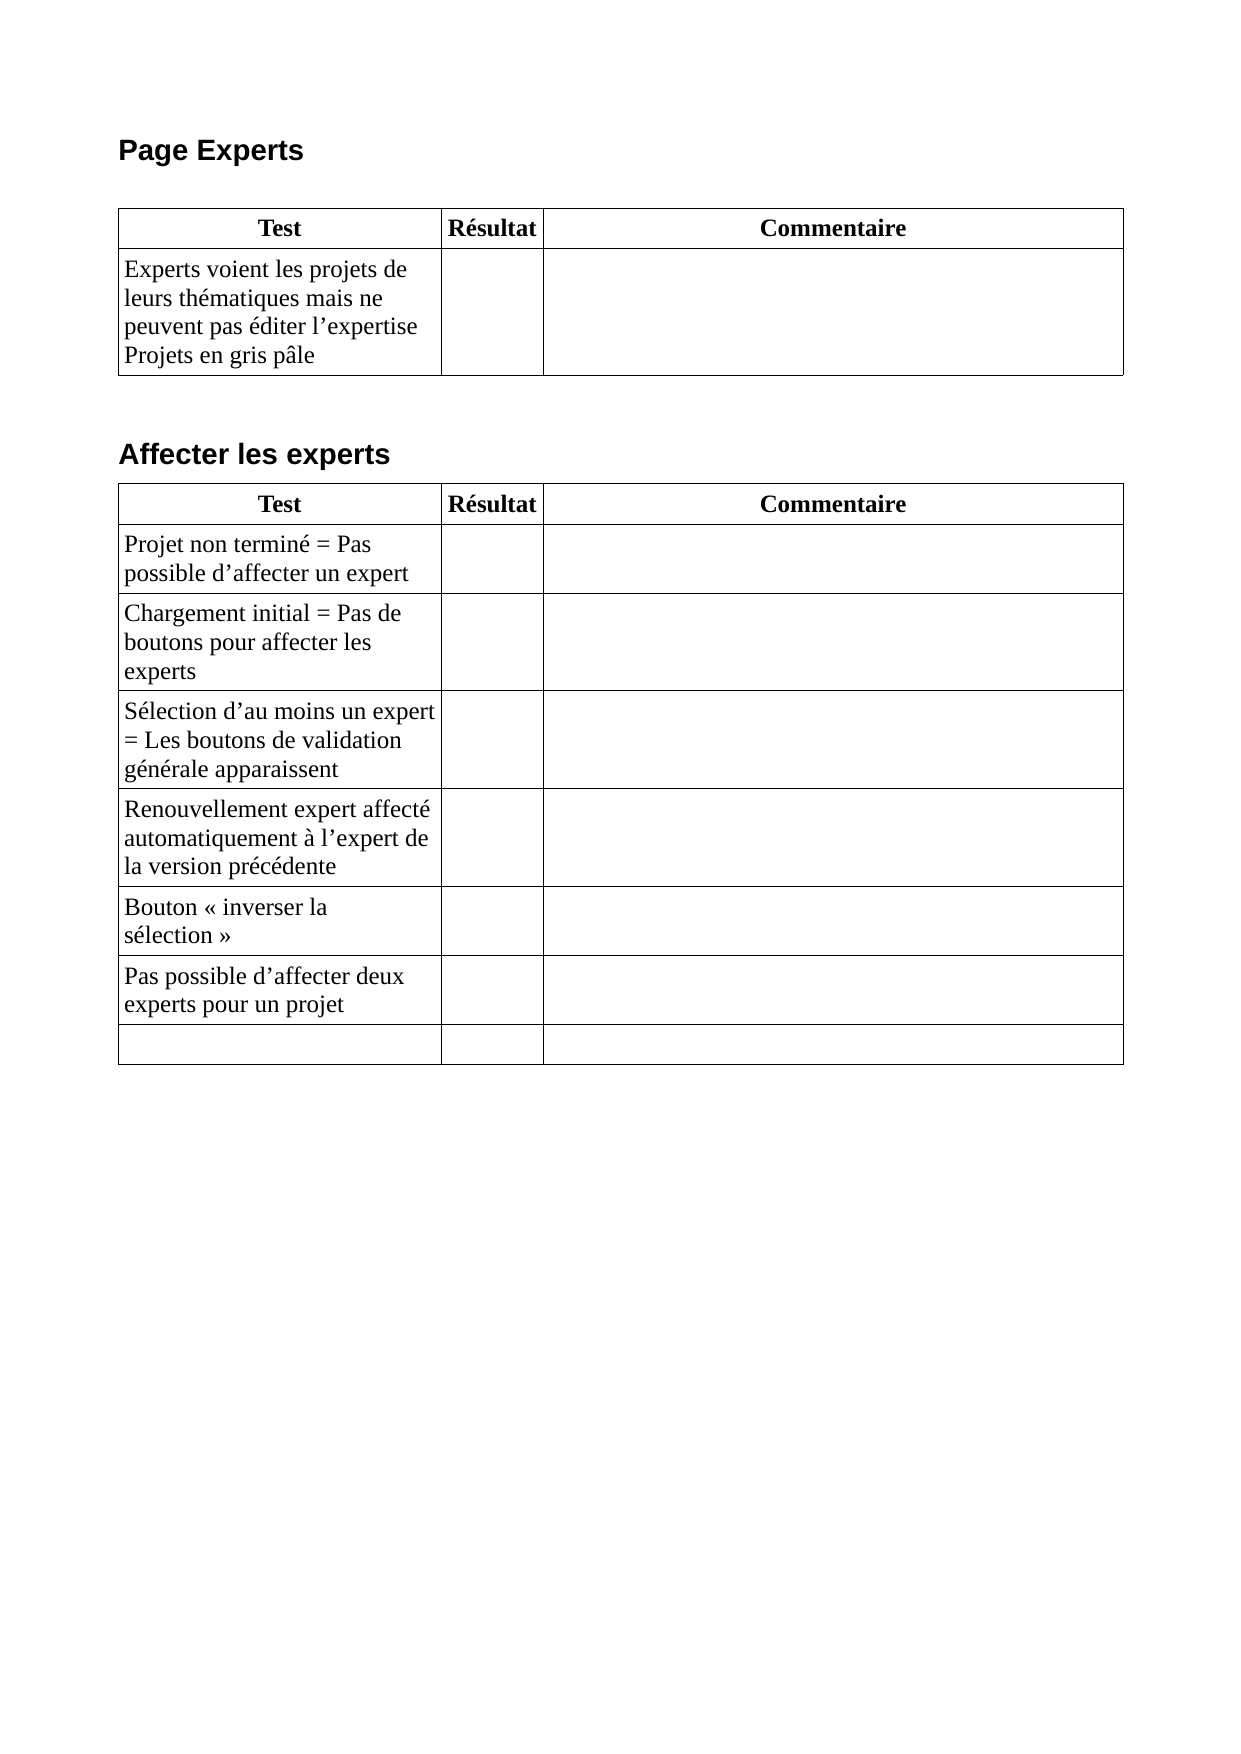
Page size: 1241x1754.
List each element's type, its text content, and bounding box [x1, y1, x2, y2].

table_cell [442, 525, 543, 592]
table_cell [442, 789, 543, 886]
table_cell [119, 1025, 441, 1064]
table_cell [442, 956, 543, 1024]
table_header Commentaire [544, 484, 1123, 523]
table_cell [544, 594, 1123, 690]
table_cell Bouton « inverser la sélection » [119, 887, 441, 955]
table_cell [544, 1025, 1123, 1064]
table_cell Pas possible d’affecter deux experts pour un projet [119, 956, 441, 1024]
table_cell Chargement initial = Pas de boutons pour affecter les experts [119, 594, 441, 690]
table_header Commentaire [544, 209, 1123, 248]
table_cell [544, 691, 1123, 788]
table_cell Sélection d’au moins un expert = Les boutons de validation générale apparaissent [119, 691, 441, 788]
table_cell [544, 789, 1123, 886]
subtitle Affecter les experts [118, 437, 1122, 471]
table_cell [442, 594, 543, 690]
table_cell [544, 956, 1123, 1024]
table_cell [442, 887, 543, 955]
table_cell [544, 525, 1123, 592]
table_cell [442, 249, 543, 374]
table_header Résultat [442, 484, 543, 523]
table_cell [544, 249, 1123, 374]
table_cell Experts voient les projets de leurs thématiques mais ne peuvent pas éditer l’expertise Projets en gris pâle [119, 249, 441, 374]
table_header Test [119, 209, 441, 248]
table_cell [442, 691, 543, 788]
subtitle Page Experts [118, 133, 1122, 166]
table_cell Renouvellement expert affecté automatiquement à l’expert de la version précédente [119, 789, 441, 886]
table_cell [544, 887, 1123, 955]
table_cell Projet non terminé = Pas possible d’affecter un expert [119, 525, 441, 592]
table_header Résultat [442, 209, 543, 248]
table_header Test [119, 484, 441, 523]
table_cell [442, 1025, 543, 1064]
